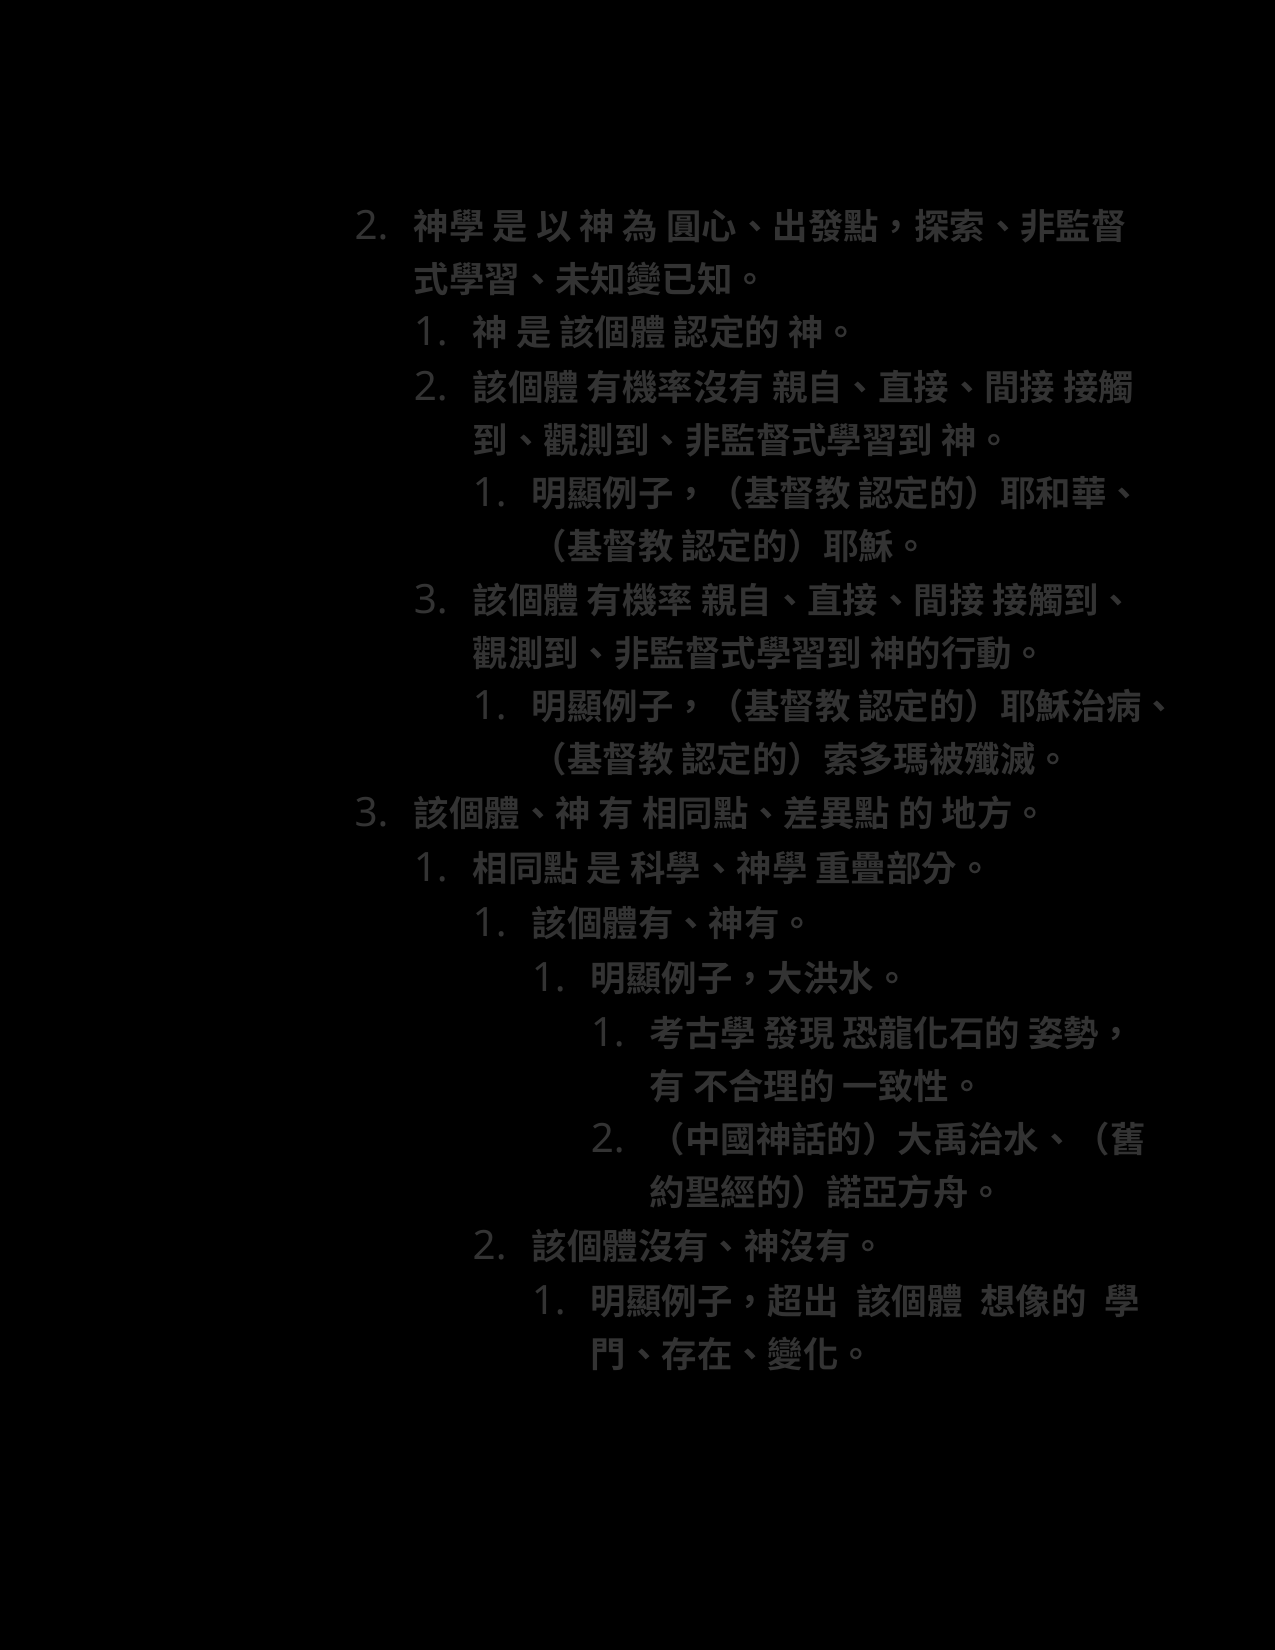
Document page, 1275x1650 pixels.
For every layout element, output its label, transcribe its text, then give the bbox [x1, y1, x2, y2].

list 相同點 是 科學、神學 重疊部分。 [413, 838, 1157, 893]
list 明顯例子，超出 該個體 想像的 學門、存在、變化。 [532, 1271, 1157, 1377]
list 該個體有、神有。 [472, 893, 1157, 948]
list 該個體沒有、神沒有。 [472, 1216, 1157, 1271]
list 明顯例子，（基督教 認定的）耶和華、（基督教 認定的）耶穌。 [472, 464, 1157, 570]
list 明顯例子，（基督教 認定的）耶穌治病、（基督教 認定的）索多瑪被殲滅。 [472, 676, 1157, 783]
list （中國神話的）大禹治水、（舊約聖經的）諾亞方舟。 [591, 1109, 1157, 1216]
list 該個體 有機率 親自、直接、間接 接觸到、觀測到、非監督式學習到 神的行動。 [413, 570, 1157, 676]
list 神 是 該個體 認定的 神。 [413, 302, 1157, 357]
list 考古學 發現 恐龍化石的 姿勢，有 不合理的 一致性。 [591, 1003, 1157, 1109]
list 該個體 有機率沒有 親自、直接、間接 接觸到、觀測到、非監督式學習到 神。 [413, 357, 1157, 464]
list 神學 是 以 神 為 圓心、出發點，探索、非監督式學習、未知變已知。 [354, 196, 1157, 302]
list 該個體、神 有 相同點、差異點 的 地方。 [354, 783, 1157, 838]
list 明顯例子，大洪水。 [532, 948, 1157, 1003]
